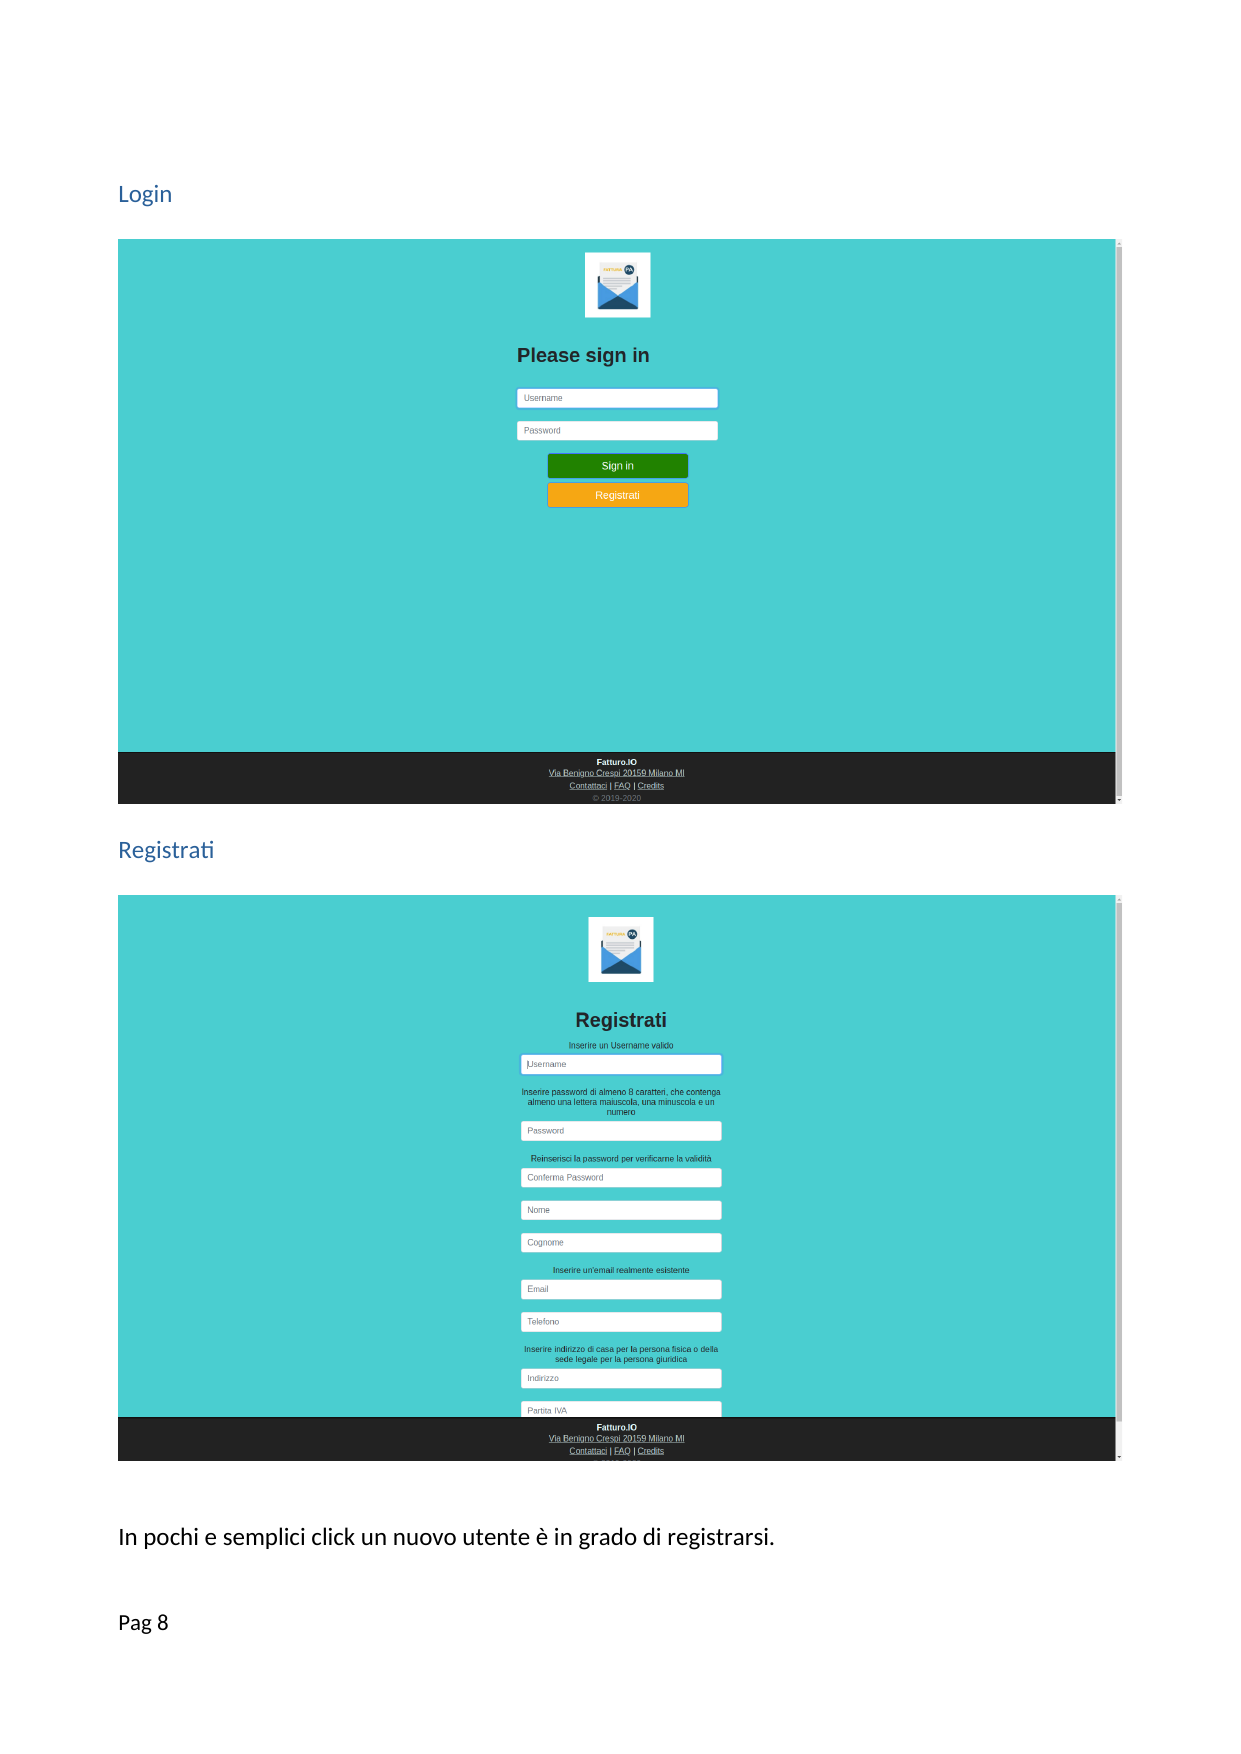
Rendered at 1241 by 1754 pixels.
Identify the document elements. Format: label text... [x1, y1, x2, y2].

picture [118, 895, 1123, 1461]
text Login [118, 178, 1122, 209]
text Registrati [118, 834, 1122, 865]
picture [118, 239, 1123, 804]
text In pochi e semplici click un nuovo utente è in grado di registrarsi. [118, 1521, 1122, 1552]
